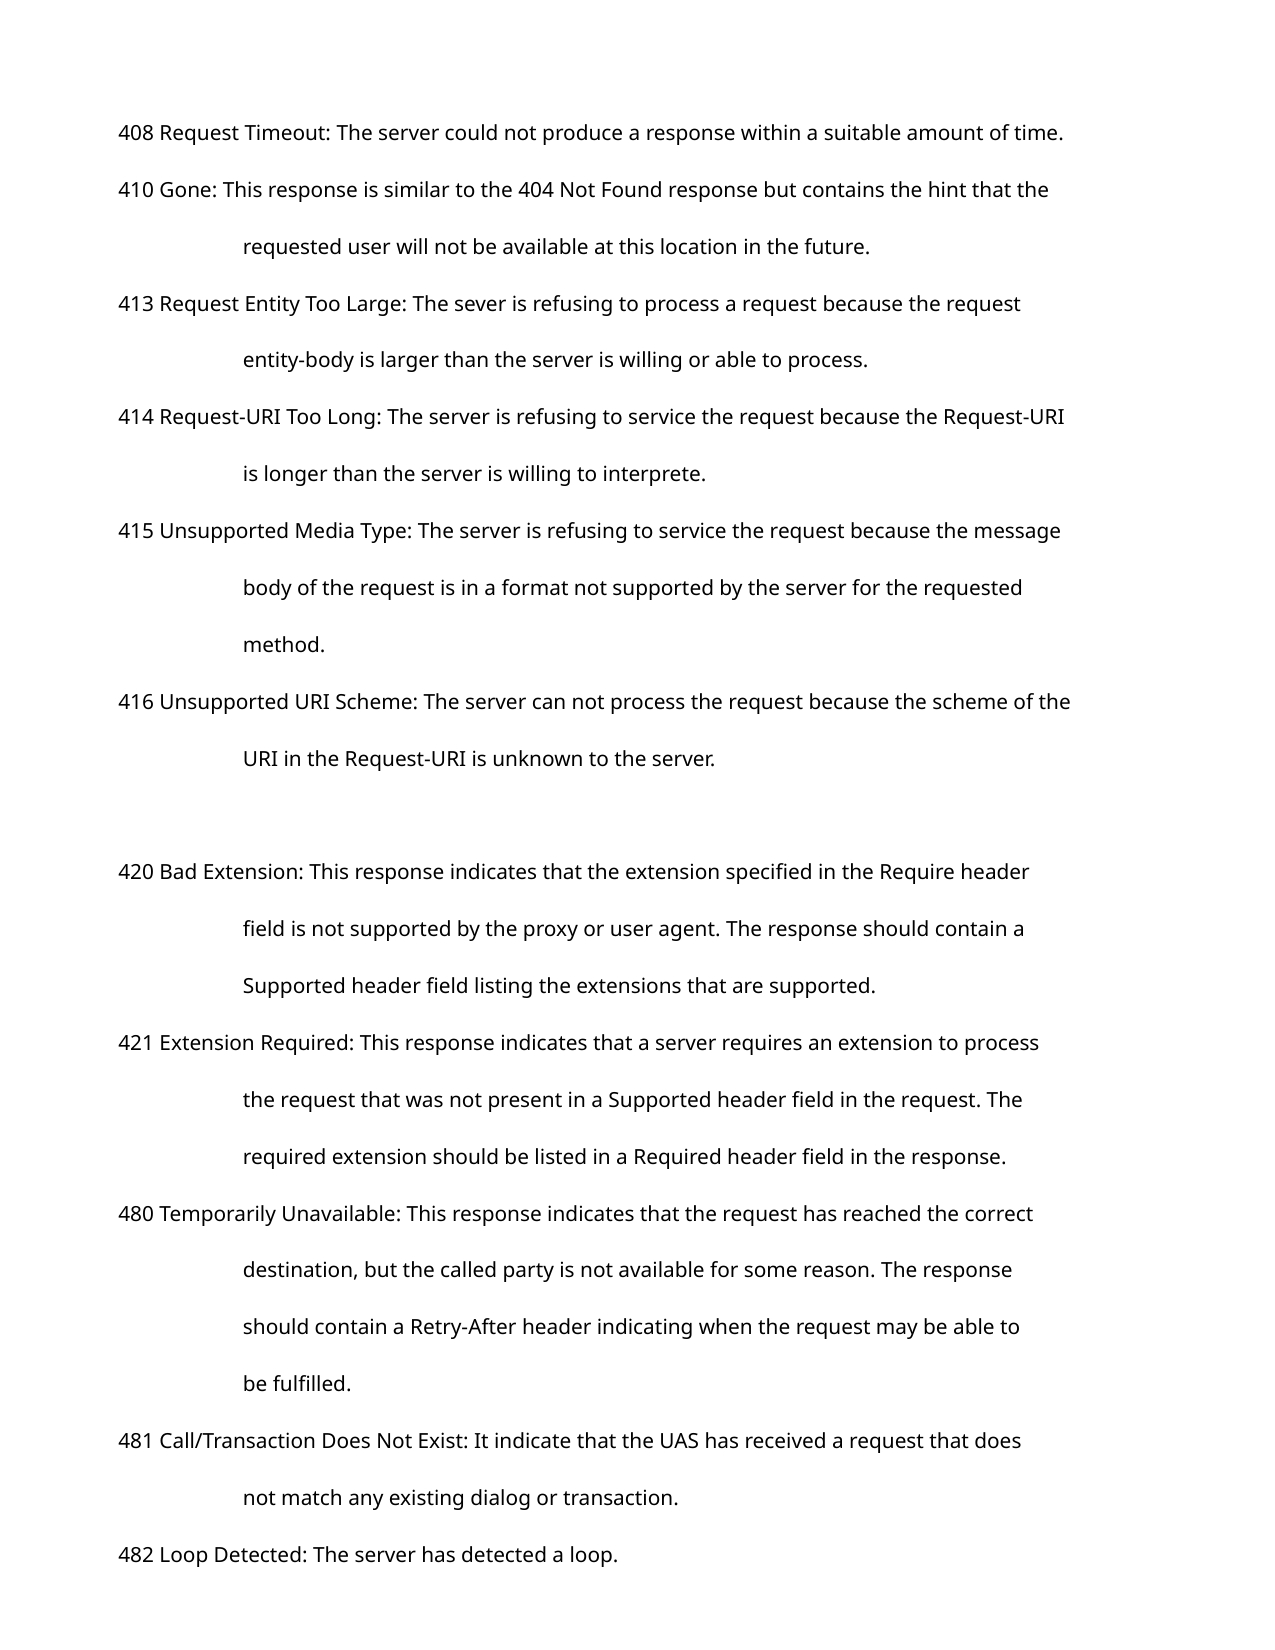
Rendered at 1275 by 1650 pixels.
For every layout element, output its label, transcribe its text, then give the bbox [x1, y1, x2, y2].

text body of the request is in a format not supported by the server for the requested [118, 573, 1157, 602]
text 421 Extension Required: This response indicates that a server requires an extension to process [118, 1028, 1157, 1057]
text 480 Temporarily Unavailable: This response indicates that the request has reached the correct [118, 1199, 1157, 1227]
text Supported header field listing the extensions that are supported. [118, 971, 1157, 1000]
text 414 Request-URI Too Long: The server is refusing to service the request because the Request-URI [118, 402, 1157, 431]
text 413 Request Entity Too Large: The sever is refusing to process a request because the request [118, 289, 1157, 317]
text field is not supported by the proxy or user agent. The response should contain a [118, 914, 1157, 943]
text requested user will not be available at this location in the future. [118, 232, 1157, 260]
text entity-body is larger than the server is willing or able to process. [118, 346, 1157, 374]
text be fulfilled. [118, 1369, 1157, 1398]
text 420 Bad Extension: This response indicates that the extension specified in the Require header [118, 857, 1157, 886]
text 416 Unsupported URI Scheme: The server can not process the request because the scheme of the [118, 687, 1157, 715]
text not match any existing dialog or transaction. [118, 1483, 1157, 1512]
text 481 Call/Transaction Does Not Exist: It indicate that the UAS has received a request that does [118, 1426, 1157, 1455]
text is longer than the server is willing to interprete. [118, 459, 1157, 488]
text destination, but the called party is not available for some reason. The response [118, 1256, 1157, 1284]
text 482 Loop Detected: The server has detected a loop. [118, 1540, 1157, 1568]
text the request that was not present in a Supported header field in the request. The [118, 1085, 1157, 1113]
text 408 Request Timeout: The server could not produce a response within a suitable amount of time. [118, 118, 1157, 147]
text 410 Gone: This response is similar to the 404 Not Found response but contains the hint that the [118, 175, 1157, 203]
text method. [118, 630, 1157, 658]
text required extension should be listed in a Required header field in the response. [118, 1142, 1157, 1170]
text 415 Unsupported Media Type: The server is refusing to service the request because the message [118, 516, 1157, 545]
text URI in the Request-URI is unknown to the server. [118, 744, 1157, 772]
text should contain a Retry-After header indicating when the request may be able to [118, 1312, 1157, 1341]
